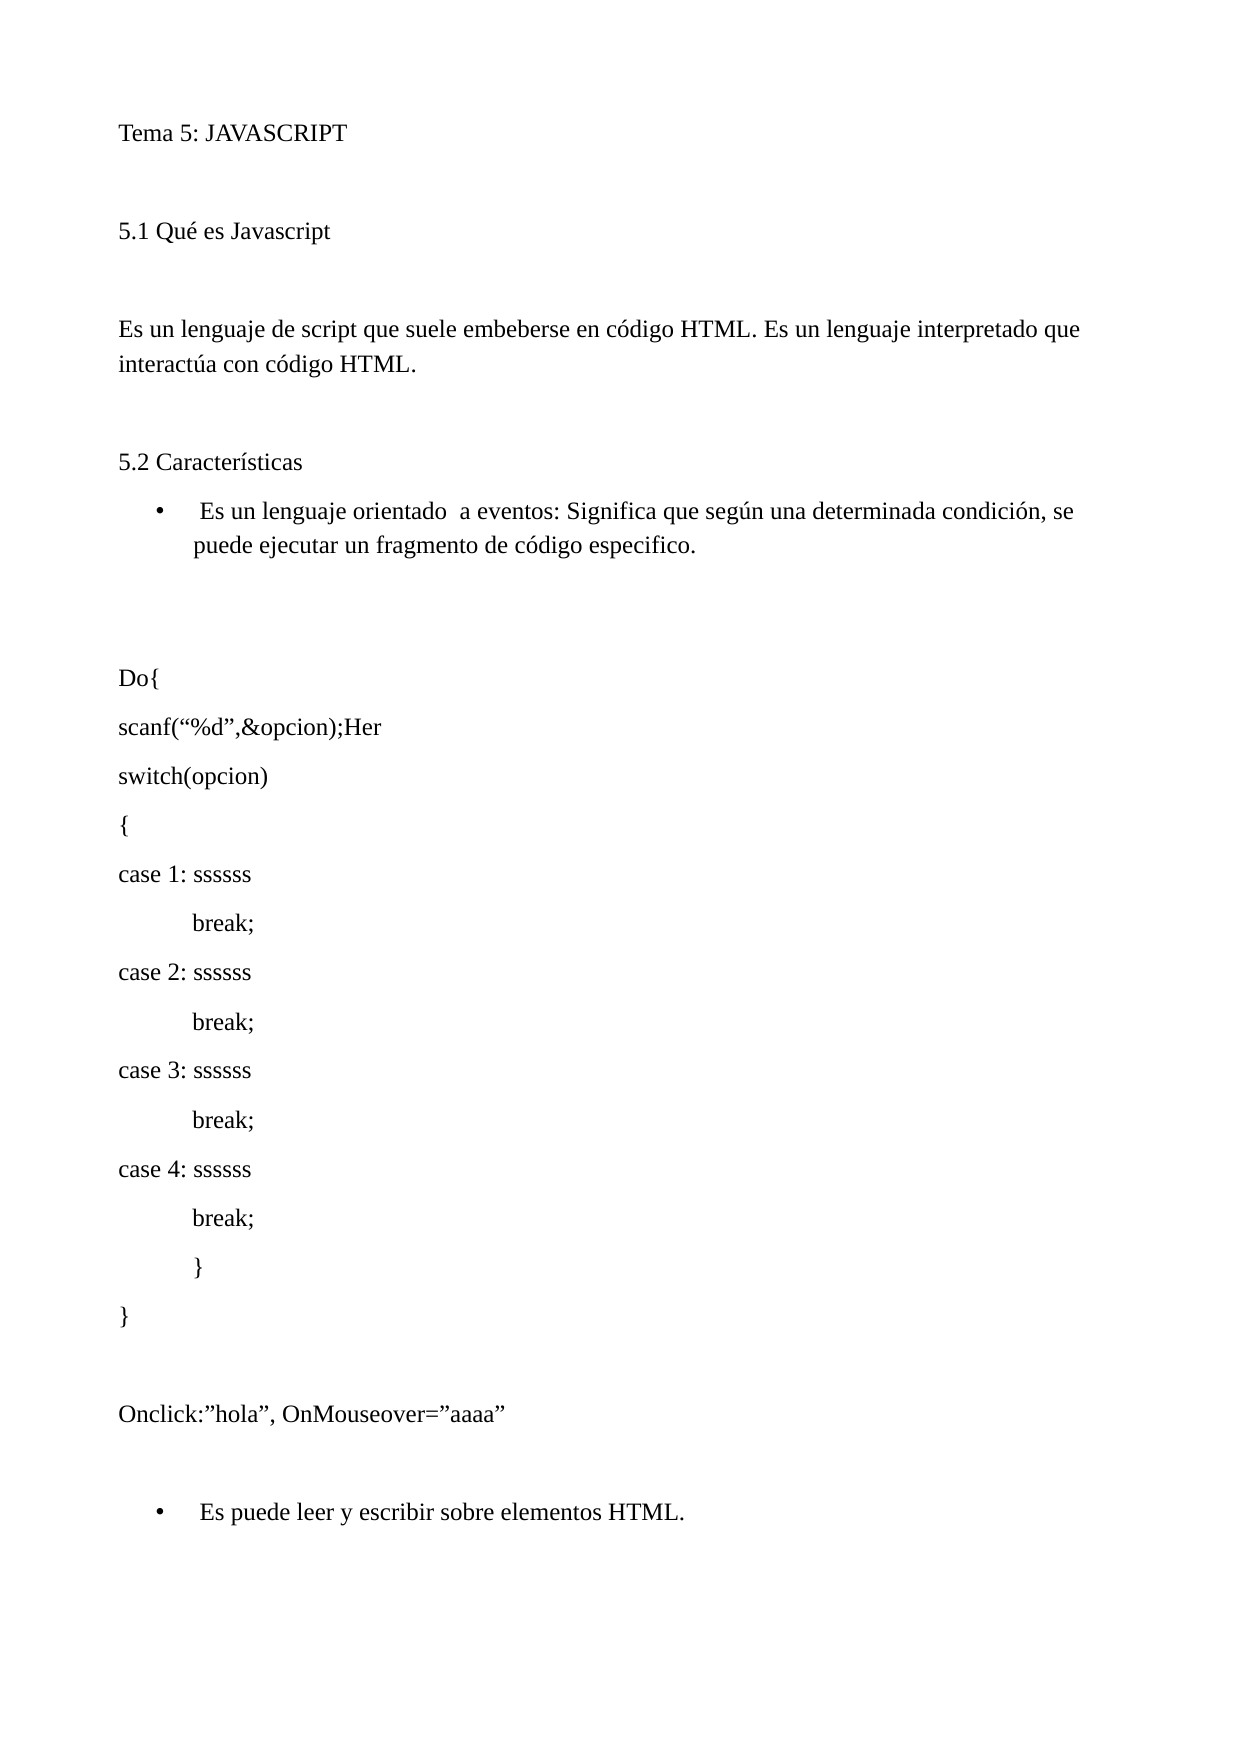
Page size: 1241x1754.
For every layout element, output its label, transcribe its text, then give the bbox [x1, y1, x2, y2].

text break; [118, 1203, 1122, 1232]
text scanf(“%d”,&opcion);Her [118, 712, 1122, 741]
text Tema 5: JAVASCRIPT [118, 118, 1122, 147]
text case 4: ssssss [118, 1154, 1122, 1182]
text break; [118, 1105, 1122, 1133]
text Es un lenguaje de script que suele embeberse en código HTML. Es un lenguaje interpretado que interactúa con código HTML. [118, 314, 1122, 378]
text case 1: ssssss [118, 859, 1122, 888]
text { [118, 810, 1122, 839]
text } [118, 1301, 1122, 1330]
list Es puede leer y escribir sobre elementos HTML. [156, 1497, 1122, 1526]
text break; [118, 908, 1122, 937]
text } [118, 1252, 1122, 1281]
text 5.2 Características [118, 447, 1122, 476]
text break; [118, 1007, 1122, 1035]
text switch(opcion) [118, 761, 1122, 790]
list Es un lenguaje orientado a eventos: Significa que según una determinada condición, se puede ejecutar un fragmento de código especifico. [156, 496, 1122, 559]
text Onclick:”hola”, OnMouseover=”aaaa” [118, 1399, 1122, 1428]
text Do{ [118, 629, 1122, 692]
text 5.1 Qué es Javascript [118, 216, 1122, 245]
text case 3: ssssss [118, 1056, 1122, 1084]
text case 2: ssssss [118, 957, 1122, 986]
